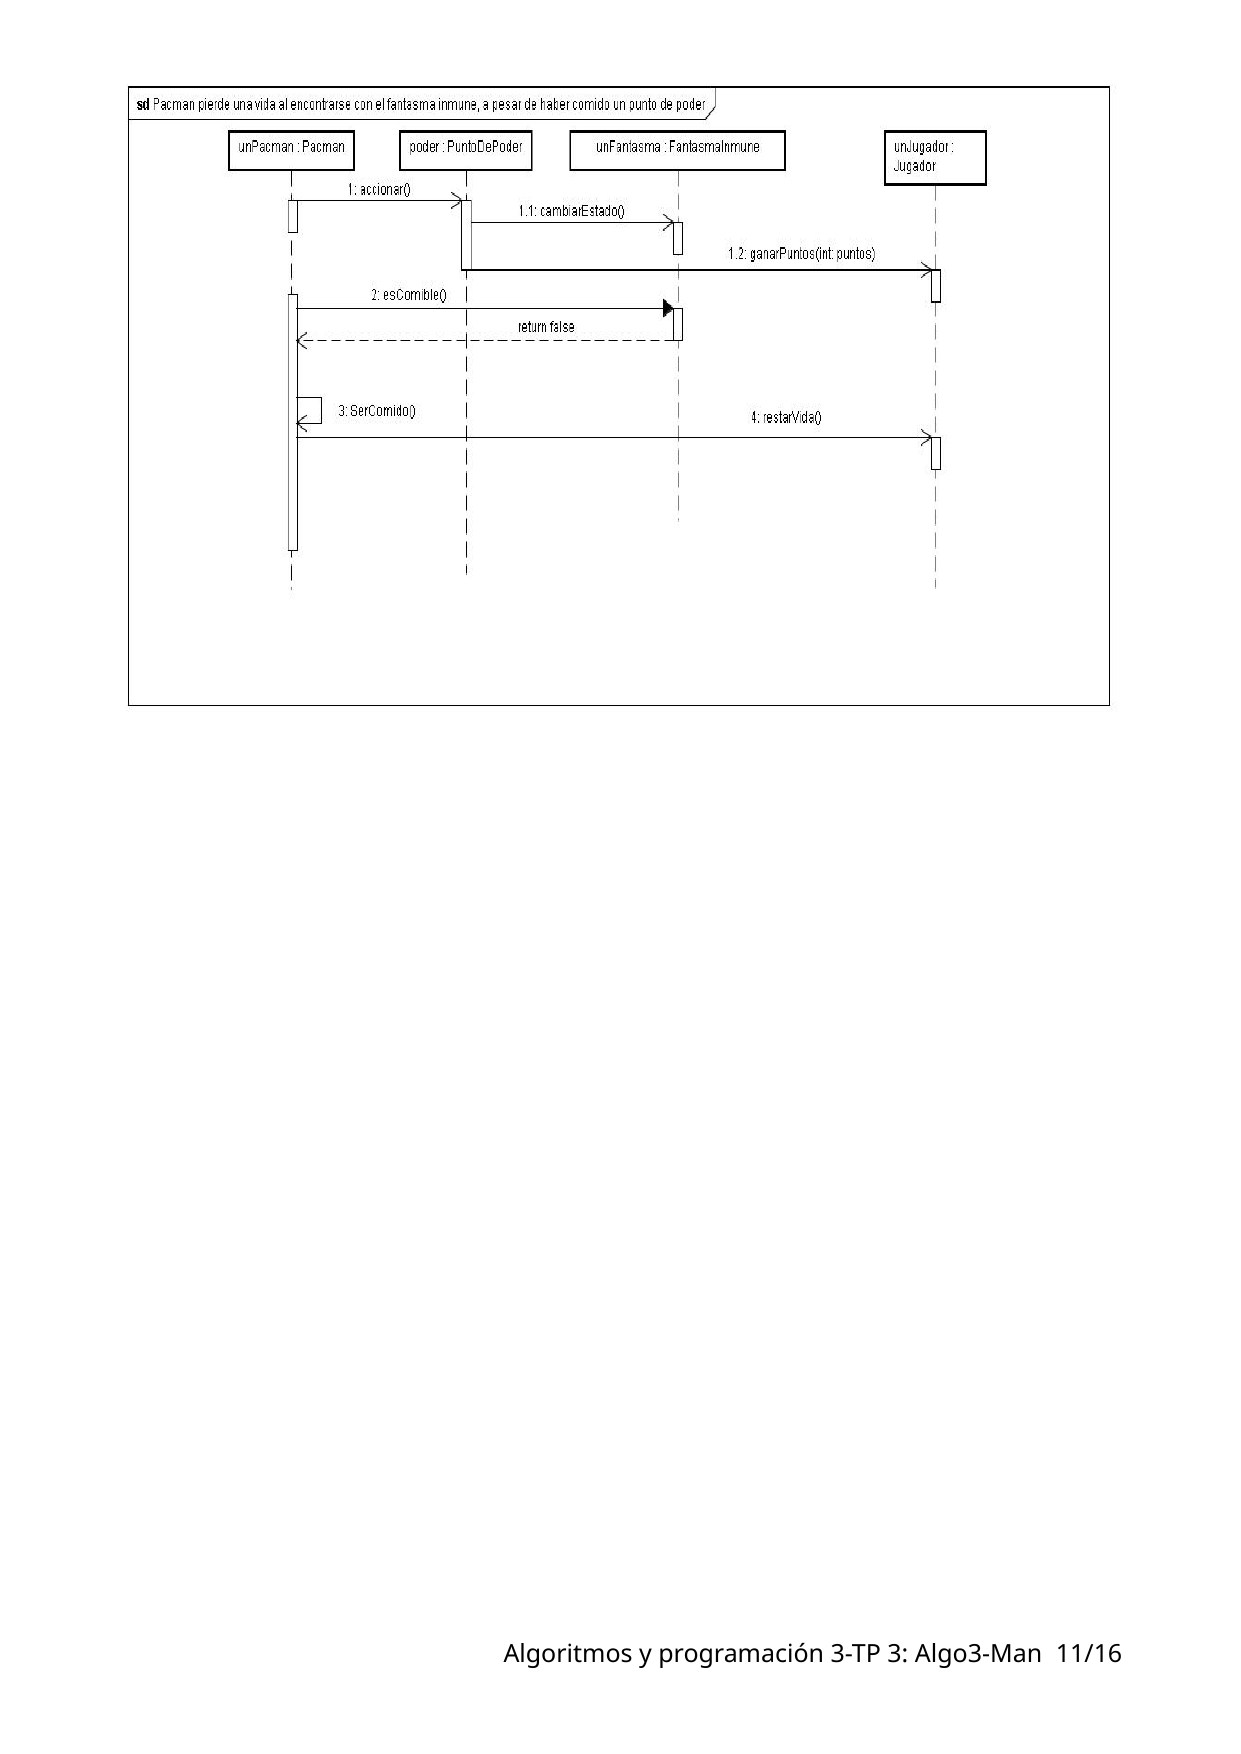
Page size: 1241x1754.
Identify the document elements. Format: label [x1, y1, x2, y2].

picture [118, 75, 1118, 718]
